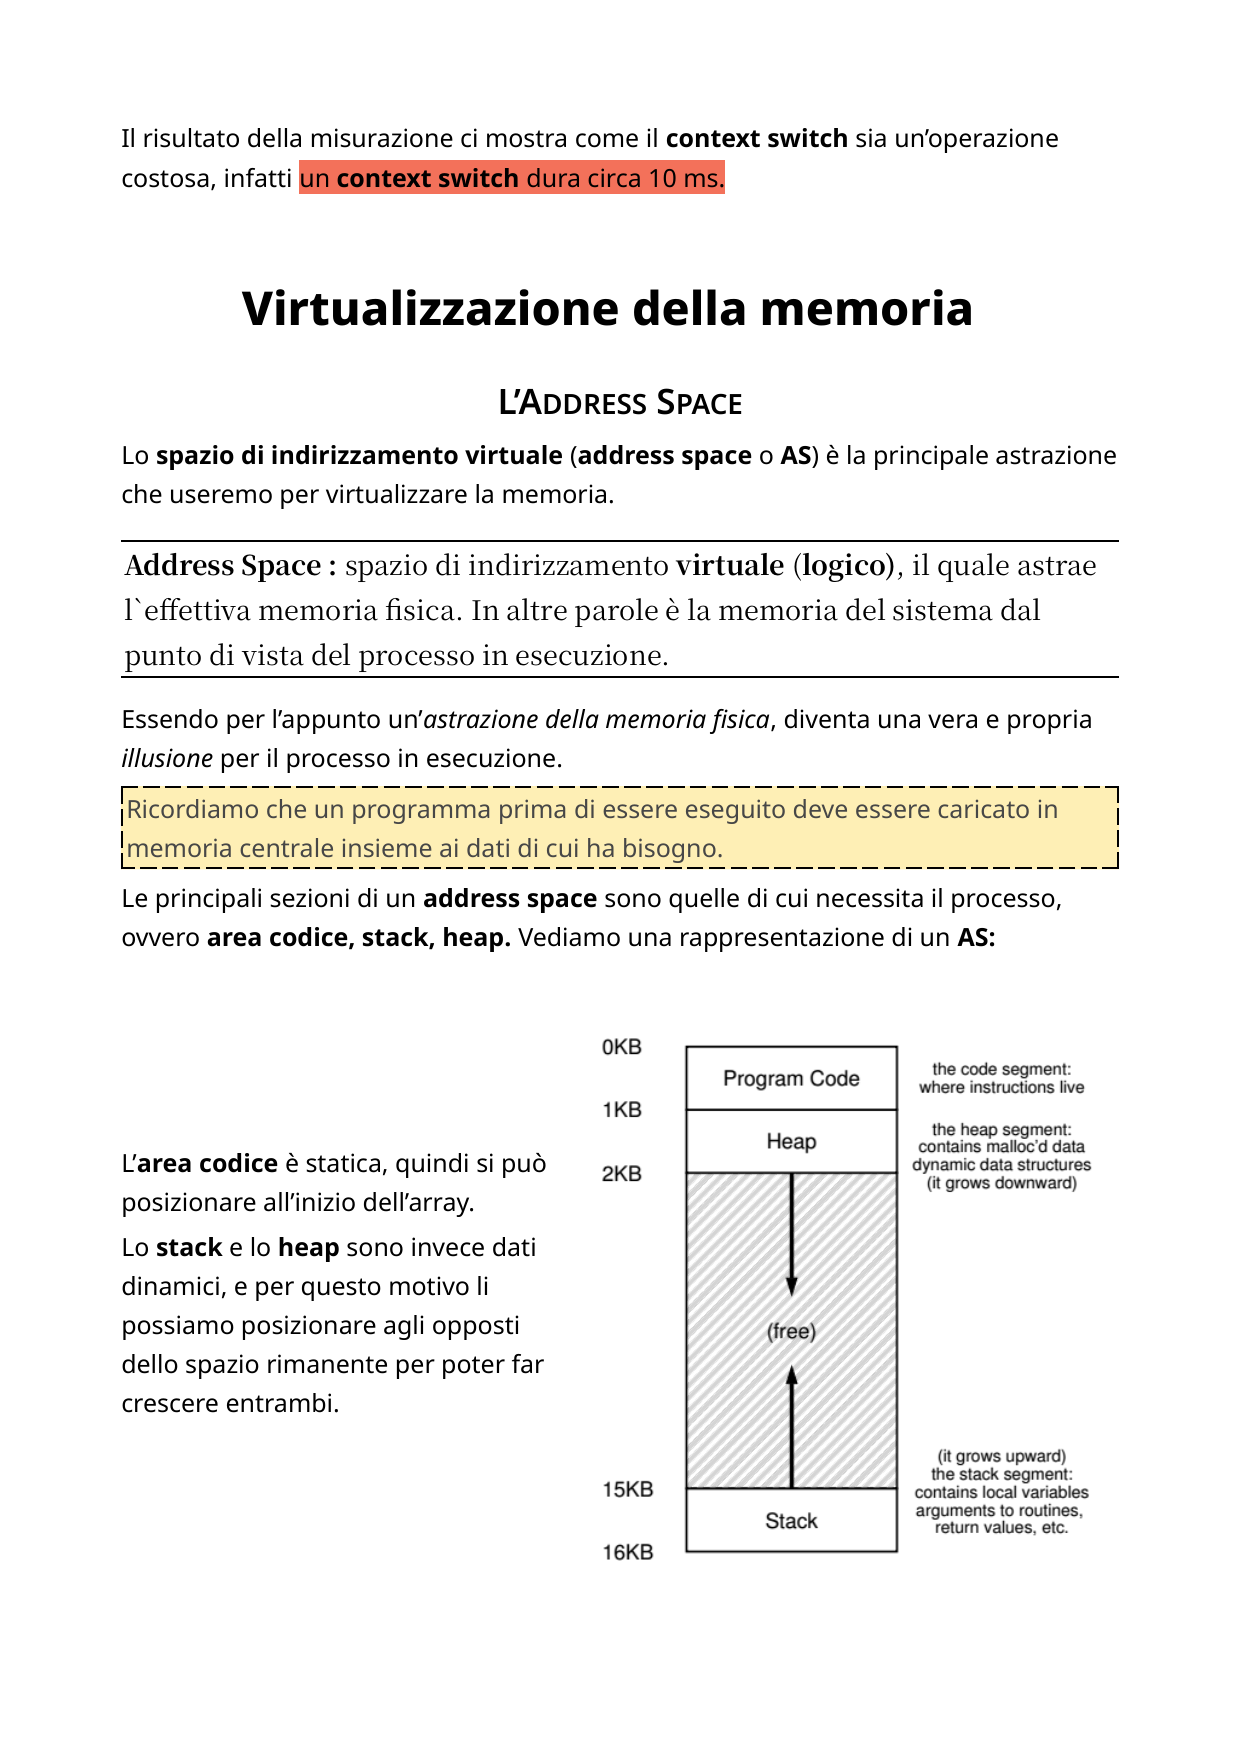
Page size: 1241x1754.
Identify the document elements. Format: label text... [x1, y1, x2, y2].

subtitle L’Address Space [121, 377, 1119, 425]
text L’area codice è statica, quindi si può posizionare all’inizio dell’array. [121, 1145, 576, 1218]
text Le principali sezioni di un address space sono quelle di cui necessita il processo, ovvero area codice, stack, heap. Vediamo una rappresentazione di un AS: [121, 881, 1119, 954]
text Il risultato della misurazione ci mostra come il context switch sia un’operazione costosa, infatti un context switch dura circa 10 ms. [121, 121, 1119, 194]
subtitle Virtualizzazione della memoria [121, 275, 1119, 339]
picture [576, 995, 1113, 1585]
text Lo spazio di indirizzamento virtuale (address space o AS) è la principale astrazione che useremo per virtualizzare la memoria. [121, 437, 1119, 511]
text Essendo per l’appunto un’astrazione della memoria fisica, diventa una vera e propria illusione per il processo in esecuzione. [121, 702, 1119, 775]
text Ricordiamo che un programma prima di essere eseguito deve essere caricato in memoria centrale insieme ai dati di cui ha bisogno. [121, 786, 1119, 869]
text Address Space : spazio di indirizzamento virtuale (logico), il quale astrae l`effettiva memoria fisica. In altre parole è la memoria del sistema dal punto di vista del processo in esecuzione. [121, 542, 1119, 676]
text Lo stack e lo heap sono invece dati dinamici, e per questo motivo li possiamo posizionare agli opposti dello spazio rimanente per poter far crescere entrambi. [121, 1229, 576, 1420]
